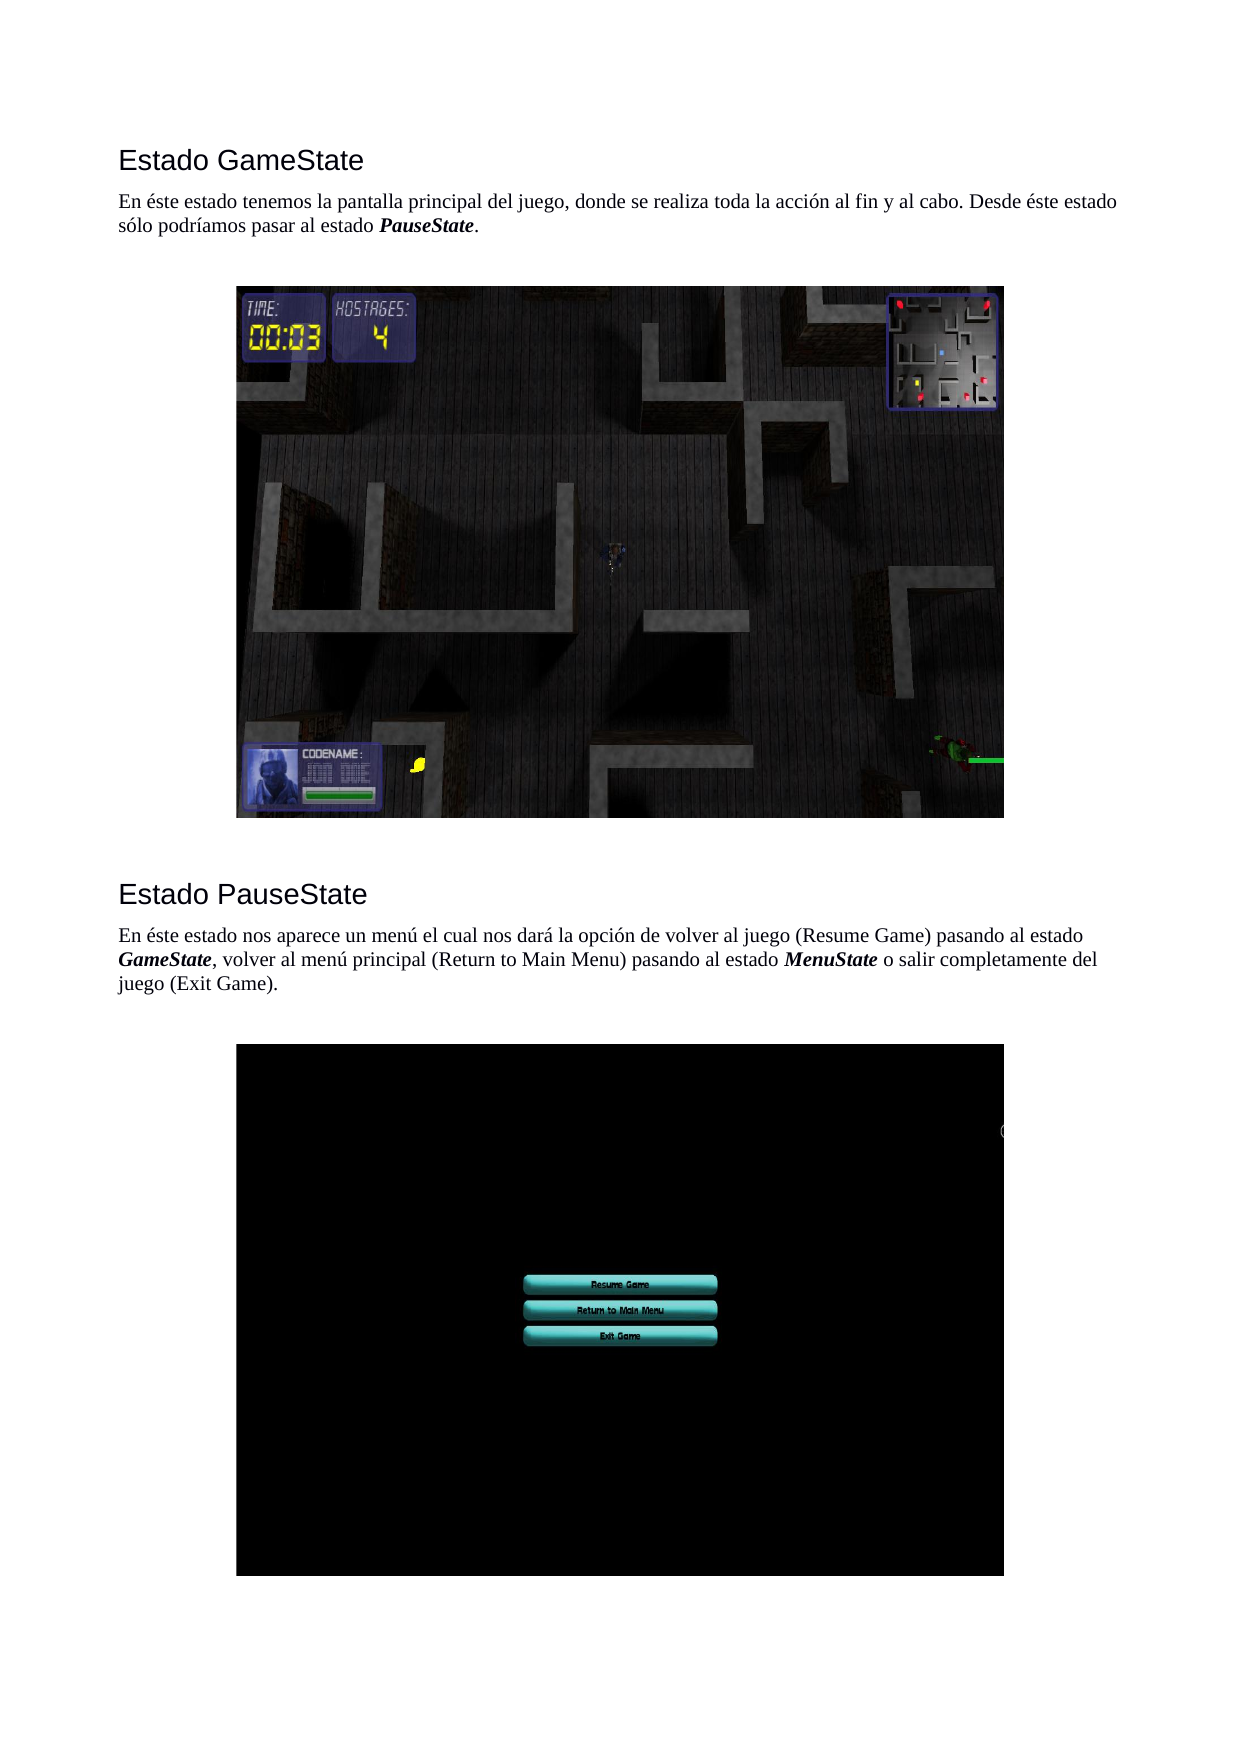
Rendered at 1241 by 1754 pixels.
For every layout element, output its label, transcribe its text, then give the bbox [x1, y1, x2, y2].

picture [236, 1044, 1004, 1576]
text En éste estado nos aparece un menú el cual nos dará la opción de volver al juego (Resume Game) pasando al estado GameState, volver al menú principal (Return to Main Menu) pasando al estado MenuState o salir completamente del juego (Exit Game). [118, 923, 1122, 995]
subtitle Estado GameState [118, 143, 1122, 177]
picture [236, 286, 1004, 818]
text En éste estado tenemos la pantalla principal del juego, donde se realiza toda la acción al fin y al cabo. Desde éste estado sólo podríamos pasar al estado PauseState. [118, 189, 1122, 237]
subtitle Estado PauseState [118, 877, 1122, 910]
